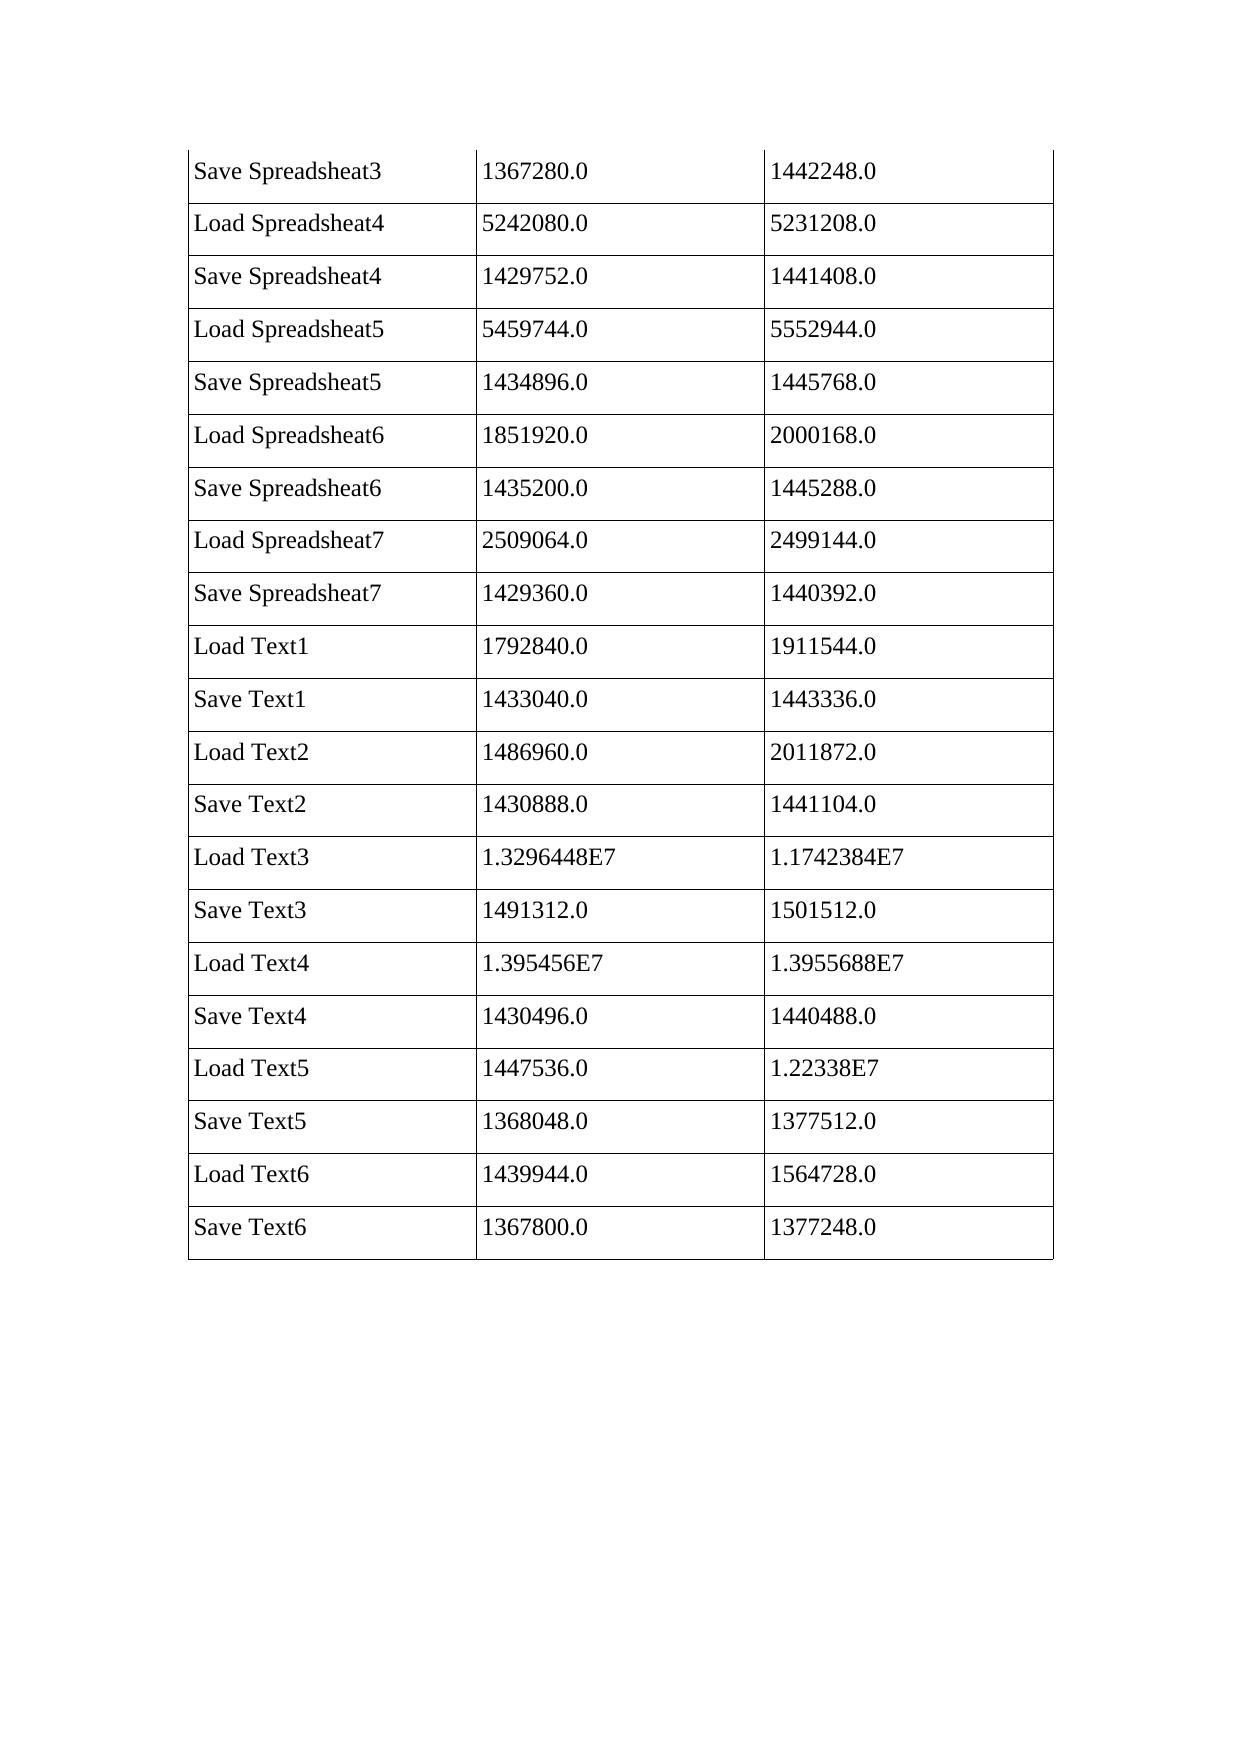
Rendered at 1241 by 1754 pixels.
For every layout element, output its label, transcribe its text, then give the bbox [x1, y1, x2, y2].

table_cell 1.1742384E7 [765, 837, 1053, 889]
table_cell 1.395456E7 [477, 943, 764, 995]
table_cell 1440488.0 [765, 996, 1053, 1048]
table_cell 1439944.0 [477, 1154, 764, 1206]
table_cell Load Spreadsheat5 [189, 309, 476, 361]
table_cell Save Text3 [189, 890, 476, 942]
table_cell 2000168.0 [765, 415, 1053, 467]
table_cell 1430496.0 [477, 996, 764, 1048]
table_cell 1445768.0 [765, 362, 1053, 414]
table_cell Load Text6 [189, 1154, 476, 1206]
table_cell 5459744.0 [477, 309, 764, 361]
table_cell 2509064.0 [477, 521, 764, 572]
table_cell Save Spreadsheat3 [189, 150, 476, 203]
table_cell 1377512.0 [765, 1101, 1053, 1153]
table_cell 1.3955688E7 [765, 943, 1053, 995]
table_cell Load Text4 [189, 943, 476, 995]
table_cell 1501512.0 [765, 890, 1053, 942]
table_cell 1367280.0 [477, 150, 764, 203]
table_cell Load Text1 [189, 626, 476, 678]
table_cell 1429360.0 [477, 573, 764, 625]
table_cell Load Spreadsheat6 [189, 415, 476, 467]
table_cell 1429752.0 [477, 256, 764, 308]
table_cell 1440392.0 [765, 573, 1053, 625]
table_cell 1447536.0 [477, 1049, 764, 1100]
table_cell 2011872.0 [765, 732, 1053, 784]
table_cell 1445288.0 [765, 468, 1053, 520]
table_cell Save Text2 [189, 785, 476, 836]
table_cell Load Text2 [189, 732, 476, 784]
table_cell 1441408.0 [765, 256, 1053, 308]
table_cell Load Spreadsheat4 [189, 204, 476, 255]
table_cell Load Text3 [189, 837, 476, 889]
table_cell 1434896.0 [477, 362, 764, 414]
table_cell Load Spreadsheat7 [189, 521, 476, 572]
table_cell Save Spreadsheat6 [189, 468, 476, 520]
table_cell 1564728.0 [765, 1154, 1053, 1206]
table_cell Save Spreadsheat4 [189, 256, 476, 308]
table_cell 1911544.0 [765, 626, 1053, 678]
table_cell 1.3296448E7 [477, 837, 764, 889]
table_cell 5242080.0 [477, 204, 764, 255]
table_cell 1491312.0 [477, 890, 764, 942]
table_cell 1441104.0 [765, 785, 1053, 836]
table_cell Save Text4 [189, 996, 476, 1048]
table_cell 1792840.0 [477, 626, 764, 678]
table_cell 1367800.0 [477, 1207, 764, 1259]
table_cell Save Text5 [189, 1101, 476, 1153]
table_cell 1368048.0 [477, 1101, 764, 1153]
table_cell Save Spreadsheat7 [189, 573, 476, 625]
table_cell 1.22338E7 [765, 1049, 1053, 1100]
table_cell 1486960.0 [477, 732, 764, 784]
table_cell 1433040.0 [477, 679, 764, 731]
table_cell Save Text1 [189, 679, 476, 731]
table_cell Save Text6 [189, 1207, 476, 1259]
table_cell 1443336.0 [765, 679, 1053, 731]
table_cell 1851920.0 [477, 415, 764, 467]
table_cell 5231208.0 [765, 204, 1053, 255]
table_cell Load Text5 [189, 1049, 476, 1100]
table_cell 2499144.0 [765, 521, 1053, 572]
table_cell 1377248.0 [765, 1207, 1053, 1259]
table_cell Save Spreadsheat5 [189, 362, 476, 414]
table_cell 1442248.0 [765, 150, 1053, 203]
table_cell 1435200.0 [477, 468, 764, 520]
table_cell 1430888.0 [477, 785, 764, 836]
table_cell 5552944.0 [765, 309, 1053, 361]
